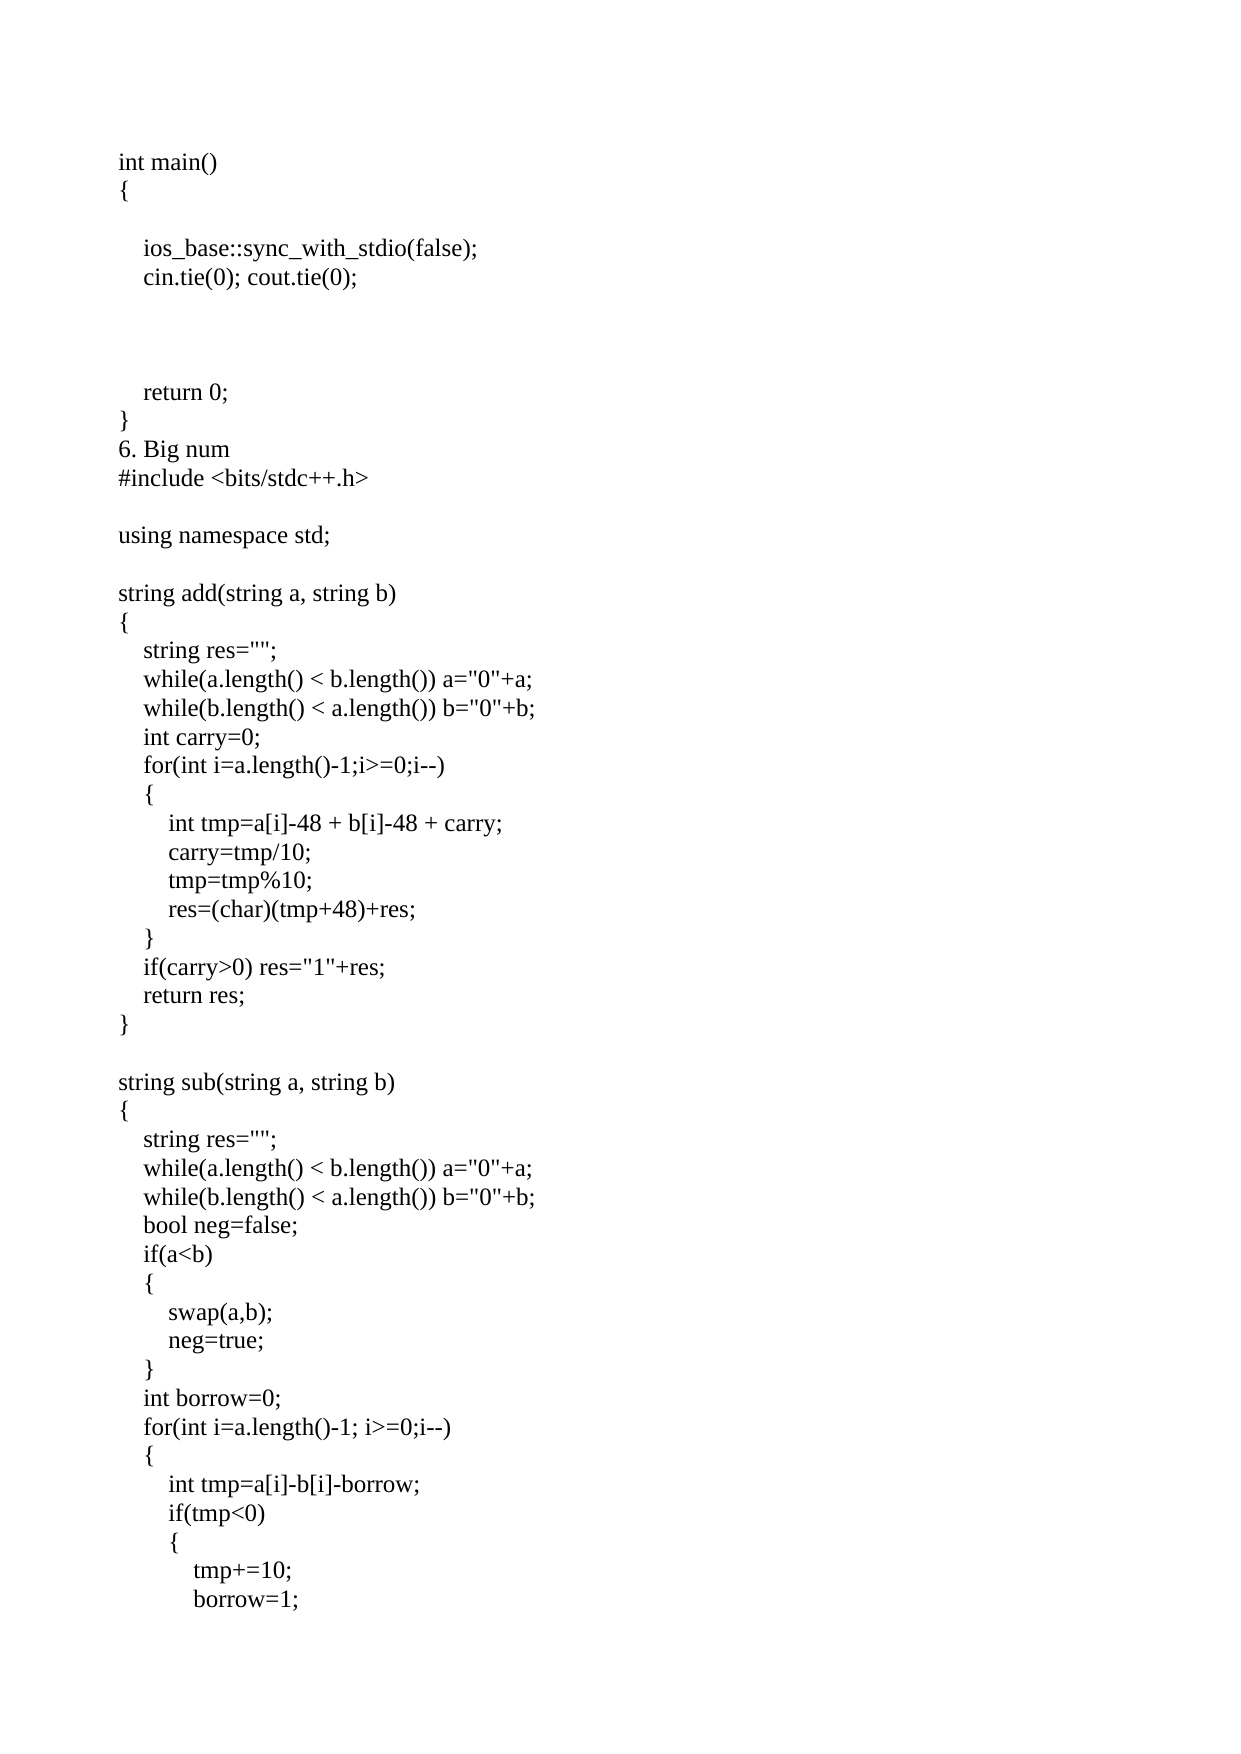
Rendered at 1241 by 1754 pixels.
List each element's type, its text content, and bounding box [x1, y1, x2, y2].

text { [118, 1096, 1122, 1124]
text string res=""; [118, 1124, 1122, 1153]
text string add(string a, string b) [118, 578, 1122, 607]
text } [118, 1354, 1122, 1383]
text swap(a,b); [118, 1297, 1122, 1326]
text tmp+=10; [118, 1556, 1122, 1584]
text while(b.length() < a.length()) b="0"+b; [118, 1182, 1122, 1211]
text int tmp=a[i]-b[i]-borrow; [118, 1469, 1122, 1498]
text { [118, 1527, 1122, 1556]
text tmp=tmp%10; [118, 866, 1122, 894]
text } [118, 406, 1122, 434]
text string sub(string a, string b) [118, 1067, 1122, 1096]
text int carry=0; [118, 722, 1122, 751]
text int tmp=a[i]-48 + b[i]-48 + carry; [118, 808, 1122, 837]
text for(int i=a.length()-1; i>=0;i--) [118, 1412, 1122, 1441]
text return 0; [118, 377, 1122, 406]
text using namespace std; [118, 521, 1122, 549]
text { [118, 1441, 1122, 1469]
text { [118, 779, 1122, 808]
text bool neg=false; [118, 1211, 1122, 1239]
text if(a<b) [118, 1239, 1122, 1268]
text for(int i=a.length()-1;i>=0;i--) [118, 751, 1122, 779]
text if(carry>0) res="1"+res; [118, 952, 1122, 981]
text { [118, 1268, 1122, 1297]
text cin.tie(0); cout.tie(0); [118, 262, 1122, 291]
text while(a.length() < b.length()) a="0"+a; [118, 1153, 1122, 1182]
text borrow=1; [118, 1584, 1122, 1613]
text { [118, 176, 1122, 204]
text if(tmp<0) [118, 1498, 1122, 1527]
text { [118, 607, 1122, 636]
text carry=tmp/10; [118, 837, 1122, 866]
text string res=""; [118, 636, 1122, 664]
text return res; [118, 981, 1122, 1009]
text } [118, 923, 1122, 952]
text int borrow=0; [118, 1383, 1122, 1412]
text } [118, 1009, 1122, 1038]
text #include <bits/stdc++.h> [118, 463, 1122, 492]
text 6. Big num [118, 434, 1122, 463]
text while(a.length() < b.length()) a="0"+a; [118, 664, 1122, 693]
text res=(char)(tmp+48)+res; [118, 894, 1122, 923]
text neg=true; [118, 1326, 1122, 1354]
text while(b.length() < a.length()) b="0"+b; [118, 693, 1122, 722]
text int main() [118, 147, 1122, 176]
text ios_base::sync_with_stdio(false); [118, 233, 1122, 262]
